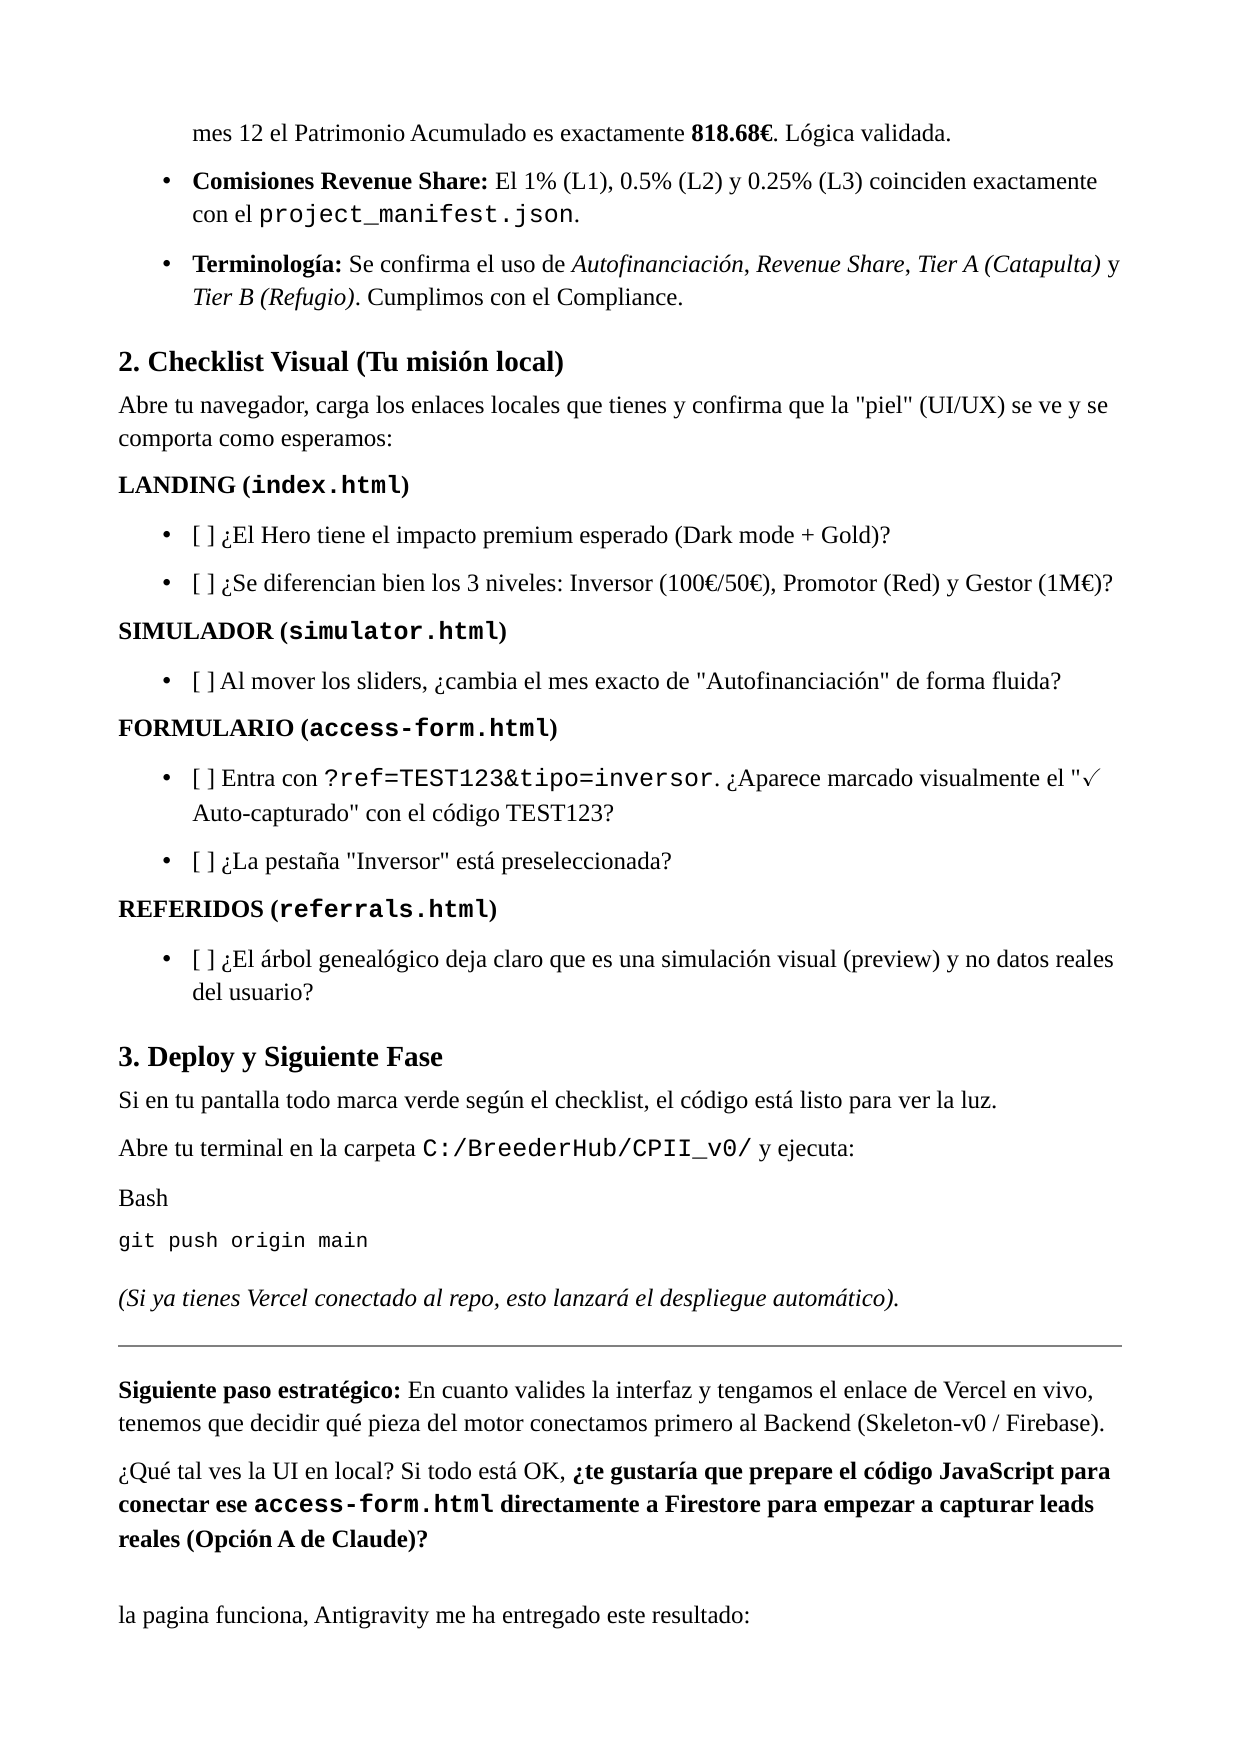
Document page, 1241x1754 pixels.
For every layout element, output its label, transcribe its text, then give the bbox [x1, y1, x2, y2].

table_cell mes 12 el Patrimonio Acumulado es exactamente 818.68€. Lógica validada. Comisiones Revenue Share: El 1% (L1), 0.5% (L2) y 0.25% (L3) coinciden exactamente con el project_manifest.json. Terminología: Se confirma el uso de Autofinanciación, Revenue Share, Tier A (Catapulta) y Tier B (Refugio). Cumplimos con el Compliance. 2. Checklist Visual (Tu misión local) Abre tu navegador, carga los enlaces locales que tienes y confirma que la "piel" (UI/UX) se ve y se comporta como esperamos: LANDING (index.html) [ ] ¿El Hero tiene el impacto premium esperado (Dark mode + Gold)? [ ] ¿Se diferencian bien los 3 niveles: Inversor (100€/50€), Promotor (Red) y Gestor (1M€)? SIMULADOR (simulator.html) [ ] Al mover los sliders, ¿cambia el mes exacto de "Autofinanciación" de forma fluida? FORMULARIO (access-form.html) [ ] Entra con ?ref=TEST123&tipo=inversor. ¿Aparece marcado visualmente el "✓ Auto-capturado" con el código TEST123? [ ] ¿La pestaña "Inversor" está preseleccionada? REFERIDOS (referrals.html) [ ] ¿El árbol genealógico deja claro que es una simulación visual (preview) y no datos reales del usuario? 3. Deploy y Siguiente Fase Si en tu pantalla todo marca verde según el checklist, el código está listo para ver la luz. Abre tu terminal en la carpeta C:/BreederHub/CPII_v0/ y ejecuta: Bash git push origin main (Si ya tienes Vercel conectado al repo, esto lanzará el despliegue automático). [118, 118, 1122, 1345]
table_cell la pagina funciona, Antigravity me ha entregado este resultado: ¡Excelente trabajo! Veo que ya has realizado el git push origin main con éxito.He revisado el código implementado contra tu Checklist Visual y todo está VERDE ✅: 🎯 Checklist de Verificación (Código) LANDING ( index.html)✅ Hero Premium: Implementado con bg-gradient-radial from-card-dark to-background-dark y acentos text-primary (Gold #C1A85D). ✅ Niveles Diferenciados: Las 3 tarjetas (Inversor, Promotor, Gestor) tienen sus propios estilos, íconos y CTAs específicos. SIMULADOR ( simulator.html)✅ Fluidez: El cálculo de autofinanceMonth se ejecuta en el evento oninput de los sliders, garantizando respuesta inmediata. FORMULARIO ( access-form.html)✅ Auto-captura: El script recoge urlParams.get('ref') y urlParams.get('tipo'). ✅ Feedback Visual: Si hay referido, muestra "✓ Auto-capturado" en verde. ✅ Pre-selección: La lógica document.getElementById('profile-inversor').checked = true se activa correctamente con ?tipo=inversor. REFERIDOS ( referrals.html)✅ Claridad Demo: El usuario raíz se llama explícitamente "Demo User" y hay un aviso: "Esto es un ejemplo del dashboard completo...". 🚀 Estado del Proyecto El código está desplegado en la rama main del repositorio remoto. Si tienes Vercel conectado, el despliegue debería estar en curso.¡Felicidades por completar la Landing Page v0 del Club Privado de Inversión Inmobiliaria! 🏙️🚀 [118, 1600, 1122, 1629]
table_cell Siguiente paso estratégico: En cuanto valides la interfaz y tengamos el enlace de Vercel en vivo, tenemos que decidir qué pieza del motor conectamos primero al Backend (Skeleton-v0 / Firebase). ¿Qué tal ves la UI en local? Si todo está OK, ¿te gustaría que prepare el código JavaScript para conectar ese access-form.html directamente a Firestore para empezar a capturar leads reales (Opción A de Claude)? [118, 1347, 1122, 1600]
